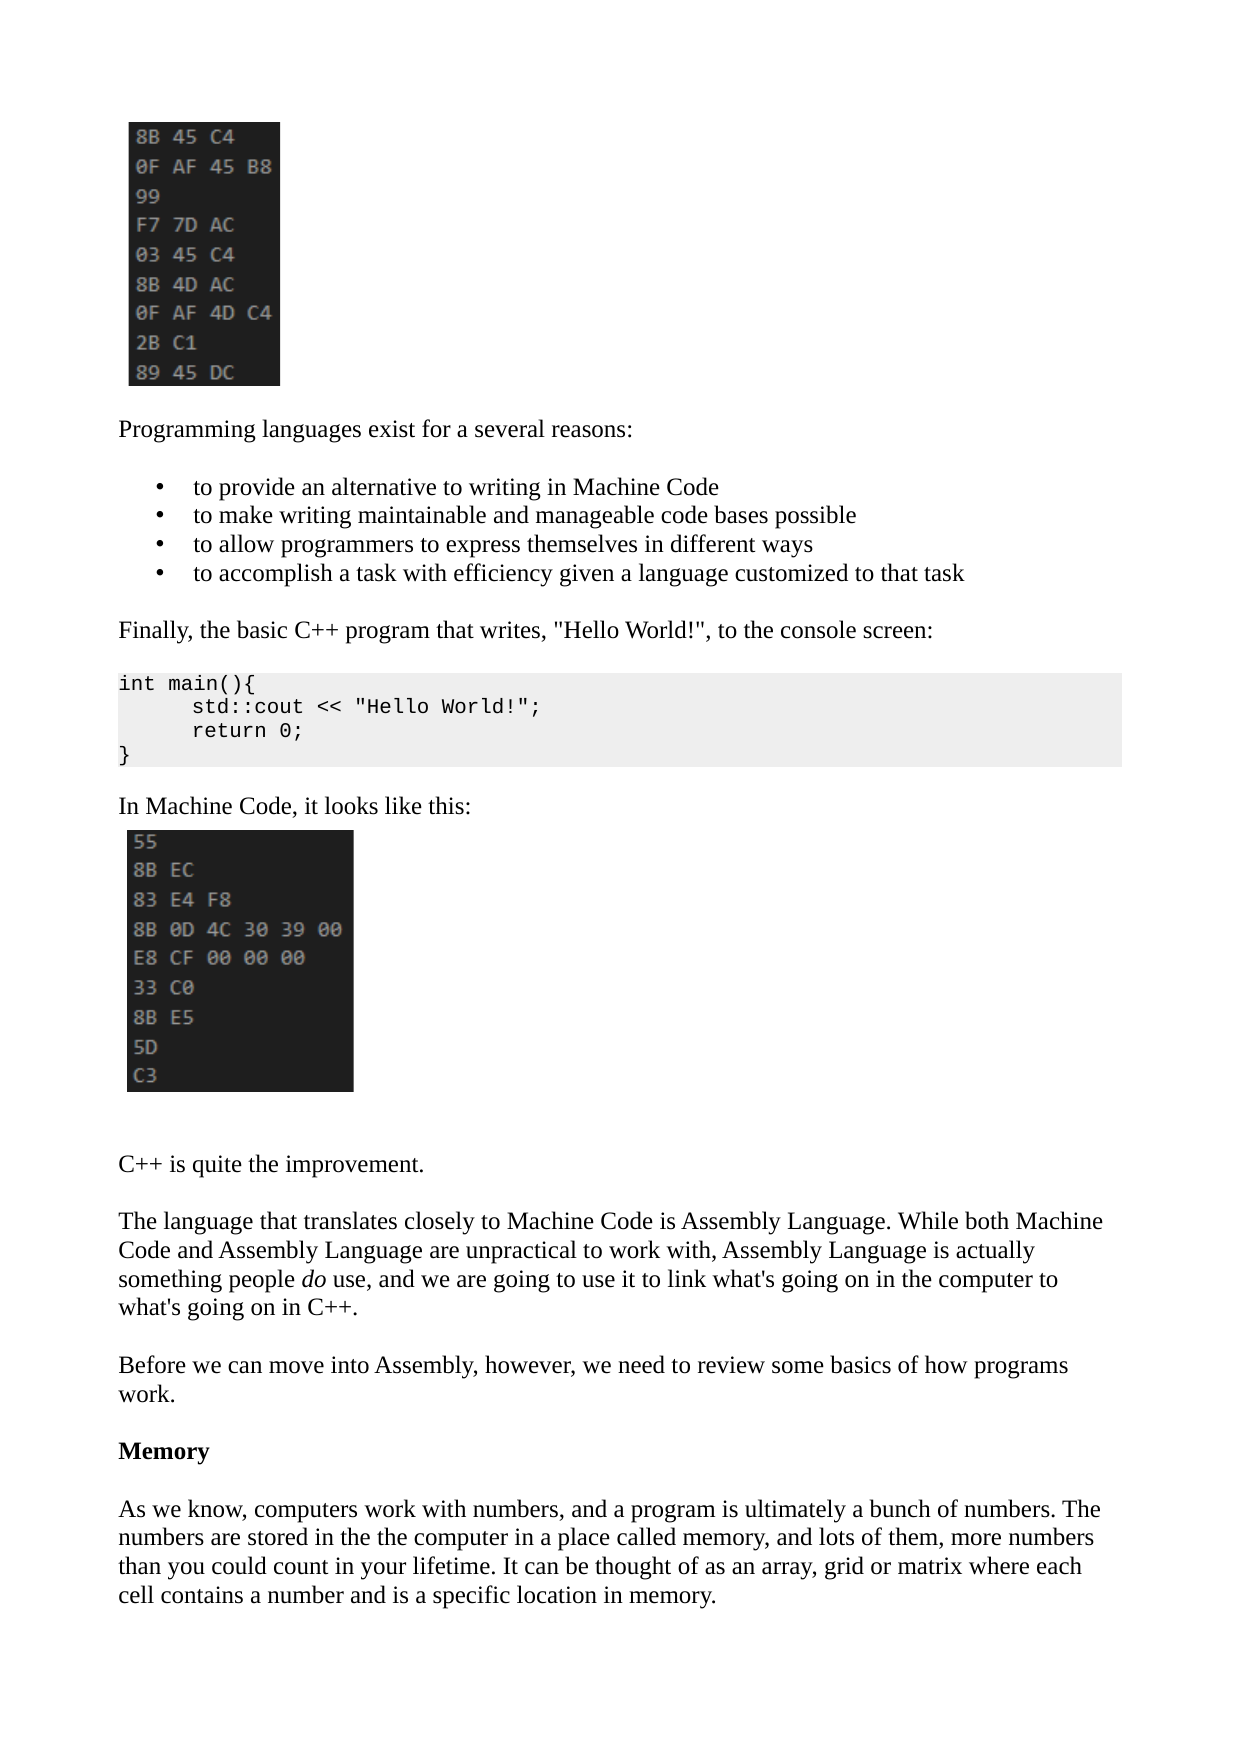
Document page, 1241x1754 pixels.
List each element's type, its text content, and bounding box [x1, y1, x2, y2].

text As we know, computers work with numbers, and a program is ultimately a bunch of numbers. The numbers are stored in the the computer in a place called memory, and lots of them, more numbers than you could count in your lifetime. It can be thought of as an array, grid or matrix where each cell contains a number and is a specific location in memory. [118, 1494, 1122, 1609]
text int main(){ [118, 673, 1122, 696]
text Finally, the basic C++ program that writes, "Hello World!", to the console screen: [118, 615, 1122, 644]
text return 0; [118, 720, 1122, 744]
text } [118, 744, 1122, 767]
text In Machine Code, it looks like this: [118, 791, 1122, 820]
list to make writing maintainable and manageable code bases possible [156, 500, 1122, 529]
picture [128, 122, 281, 386]
list to allow programmers to express themselves in different ways [156, 529, 1122, 558]
picture [127, 830, 354, 1092]
text C++ is quite the improvement. [118, 1149, 1122, 1177]
text std::cout << "Hello World!"; [118, 696, 1122, 720]
text Programming languages exist for a several reasons: [118, 414, 1122, 443]
text Before we can move into Assembly, however, we need to review some basics of how programs work. [118, 1350, 1122, 1407]
list to accomplish a task with efficiency given a language customized to that task [156, 558, 1122, 587]
text The language that translates closely to Machine Code is Assembly Language. While both Machine Code and Assembly Language are unpractical to work with, Assembly Language is actually something people do use, and we are going to use it to link what's going on in the computer to what's going on in C++. [118, 1206, 1122, 1321]
text Memory [118, 1436, 1122, 1465]
list to provide an alternative to writing in Machine Code [156, 472, 1122, 500]
